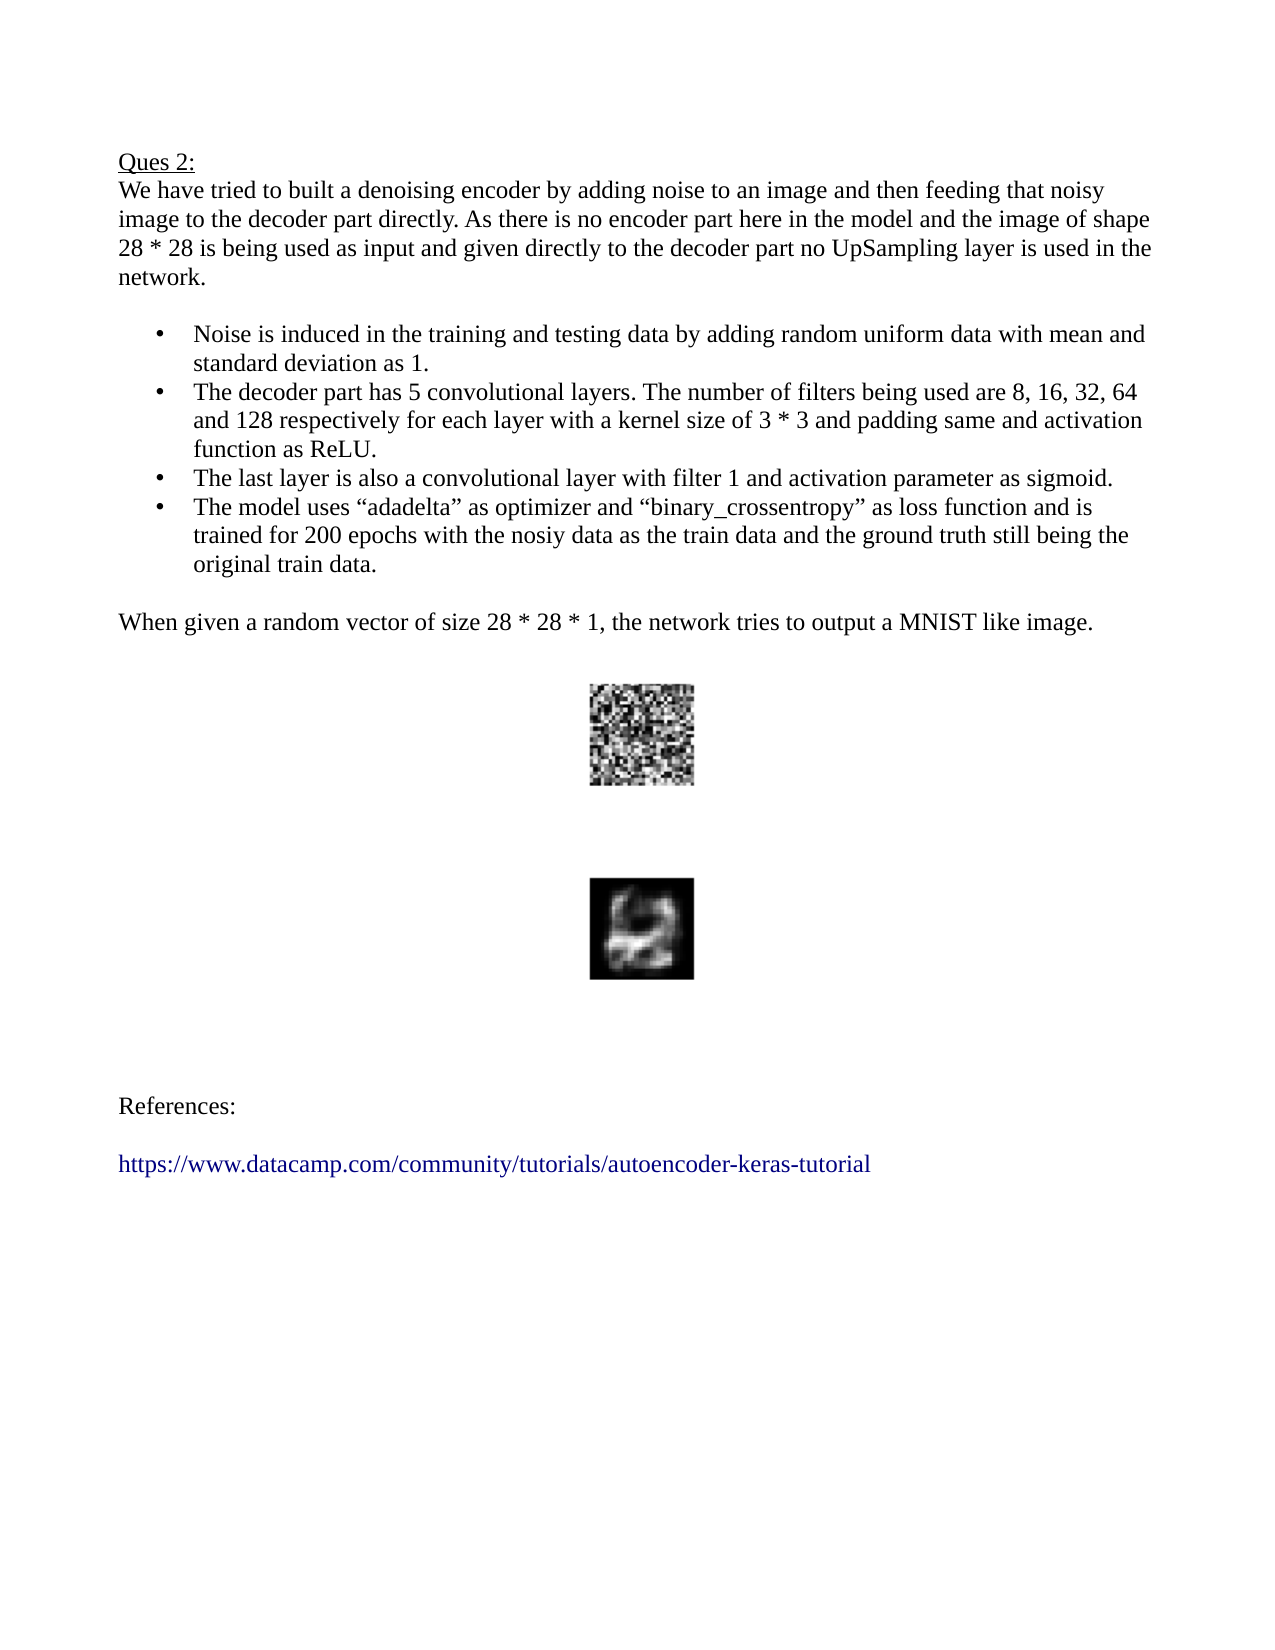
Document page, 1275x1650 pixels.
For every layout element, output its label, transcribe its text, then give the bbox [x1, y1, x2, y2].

list The model uses “adadelta” as optimizer and “binary_crossentropy” as loss function and is trained for 200 epochs with the nosiy data as the train data and the ground truth still being the original train data. [156, 492, 1157, 578]
text We have tried to built a denoising encoder by adding noise to an image and then feeding that noisy image to the decoder part directly. As there is no encoder part here in the model and the image of shape 28 * 28 is being used as input and given directly to the decoder part no UpSampling layer is used in the network. [118, 176, 1157, 291]
text Ques 2: [118, 147, 1157, 176]
list Noise is induced in the training and testing data by adding random uniform data with mean and standard deviation as 1. [156, 319, 1157, 377]
list The last layer is also a convolutional layer with filter 1 and activation parameter as sigmoid. [156, 463, 1157, 492]
text https://www.datacamp.com/community/tutorials/autoencoder-keras-tutorial [118, 1149, 1157, 1177]
picture [546, 664, 729, 1005]
text When given a random vector of size 28 * 28 * 1, the network tries to output a MNIST like image. [118, 607, 1157, 636]
list The decoder part has 5 convolutional layers. The number of filters being used are 8, 16, 32, 64 and 128 respectively for each layer with a kernel size of 3 * 3 and padding same and activation function as ReLU. [156, 377, 1157, 463]
text References: [118, 1091, 1157, 1120]
